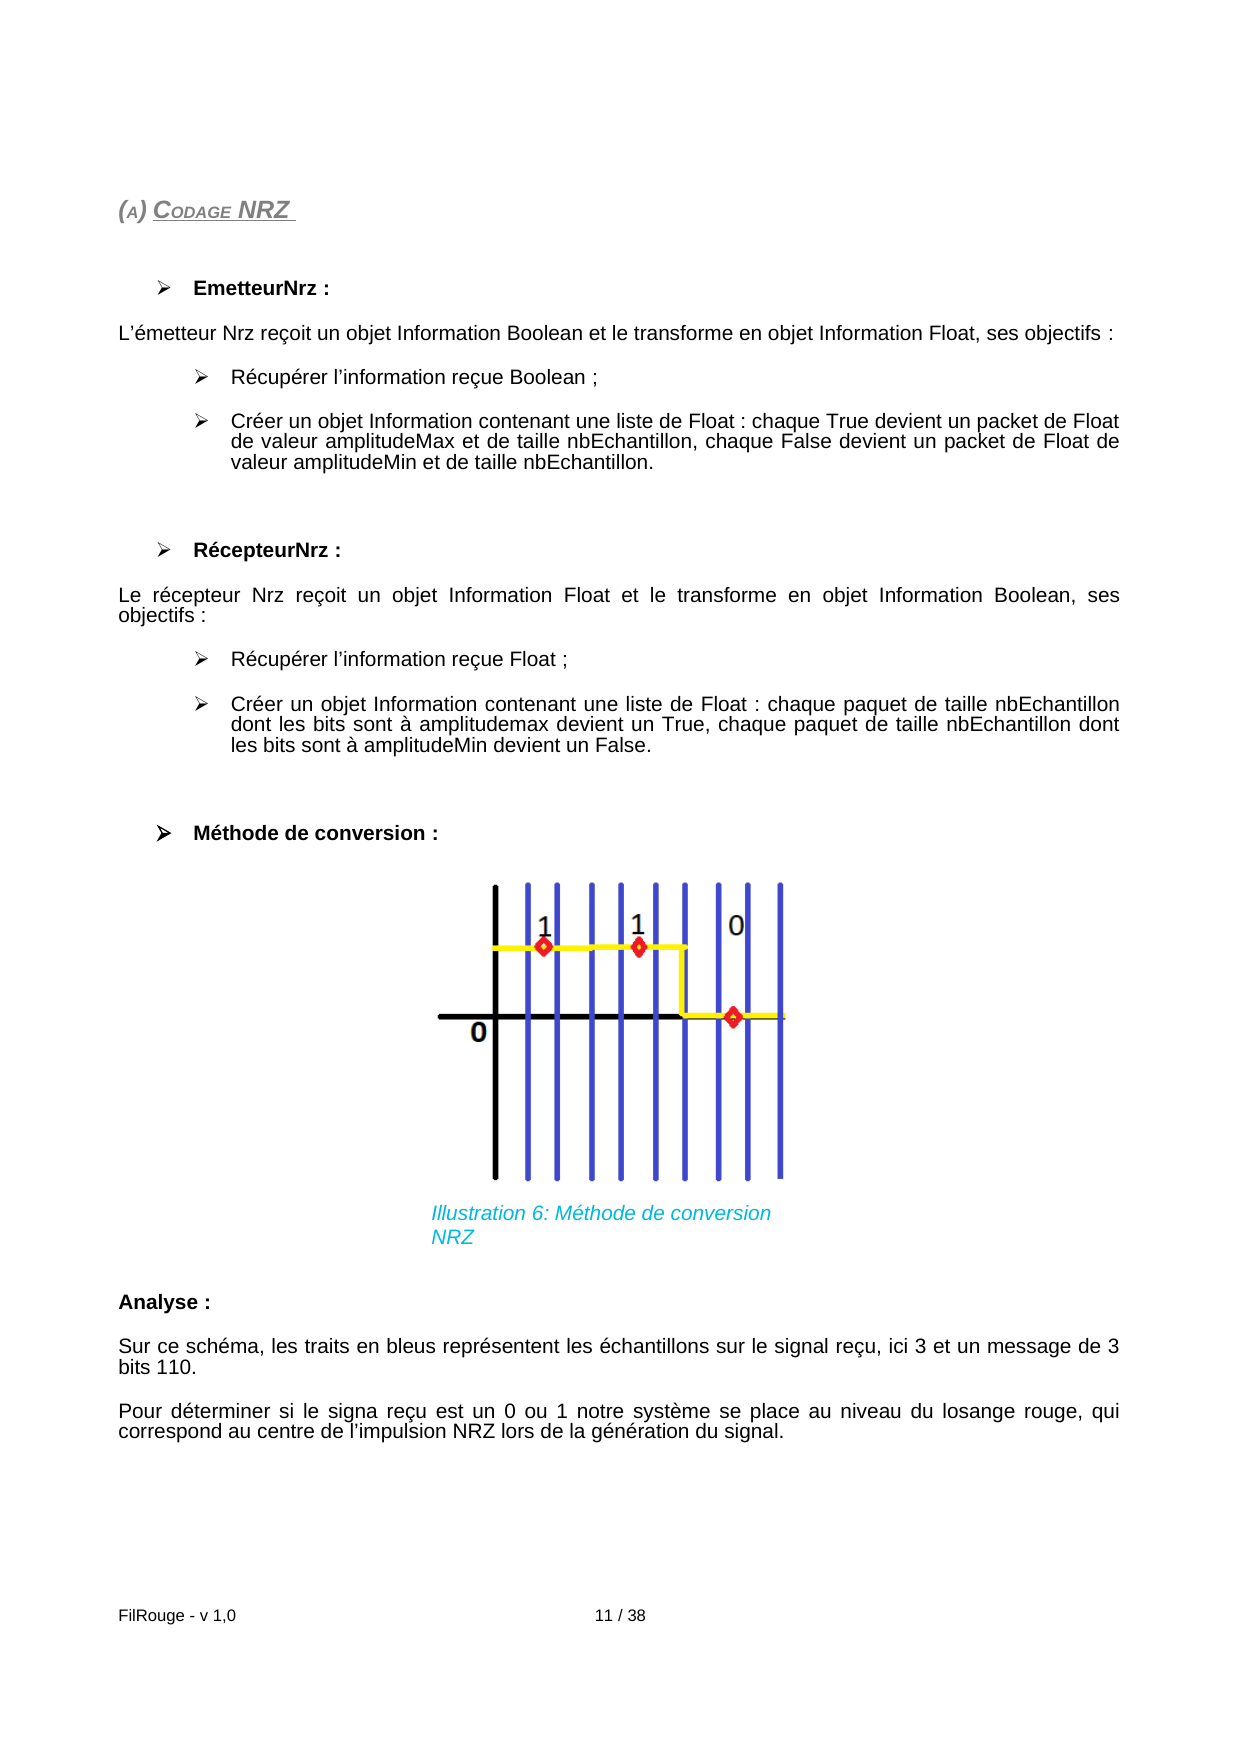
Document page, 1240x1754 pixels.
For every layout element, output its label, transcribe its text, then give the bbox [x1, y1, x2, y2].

text L’émetteur Nrz reçoit un objet Information Boolean et le transforme en objet Information Float, ses objectifs : [118, 323, 1121, 344]
list EmetteurNrz : [156, 279, 1121, 300]
text Sur ce schéma, les traits en bleus représentent les échantillons sur le signal reçu, ici 3 et un message de 3 bits 110. [118, 1337, 1121, 1378]
list Méthode de conversion : [156, 824, 1121, 845]
text Illustration 6: Méthode de conversion NRZ [431, 1197, 808, 1249]
list Créer un objet Information contenant une liste de Float : chaque paquet de taille nbEchantillon dont les bits sont à amplitudemax devient un True, chaque paquet de taille nbEchantillon dont les bits sont à amplitudeMin devient un False. [193, 694, 1121, 756]
text Le récepteur Nrz reçoit un objet Information Float et le transforme en objet Information Boolean, ses objectifs : [118, 586, 1121, 627]
subtitle Codage NRZ [118, 195, 1121, 223]
list Récupérer l’information reçue Boolean ; [193, 368, 1121, 388]
list Récupérer l’information reçue Float ; [193, 650, 1121, 671]
list RécepteurNrz : [156, 541, 1121, 562]
text Analyse : [118, 1293, 1121, 1313]
picture [431, 869, 809, 1197]
text Pour déterminer si le signa reçu est un 0 ou 1 notre système se place au niveau du losange rouge, qui correspond au centre de l’impulsion NRZ lors de la génération du signal. [118, 1402, 1121, 1443]
list Créer un objet Information contenant une liste de Float : chaque True devient un packet de Float de valeur amplitudeMax et de taille nbEchantillon, chaque False devient un packet de Float de valeur amplitudeMin et de taille nbEchantillon. [193, 412, 1121, 474]
